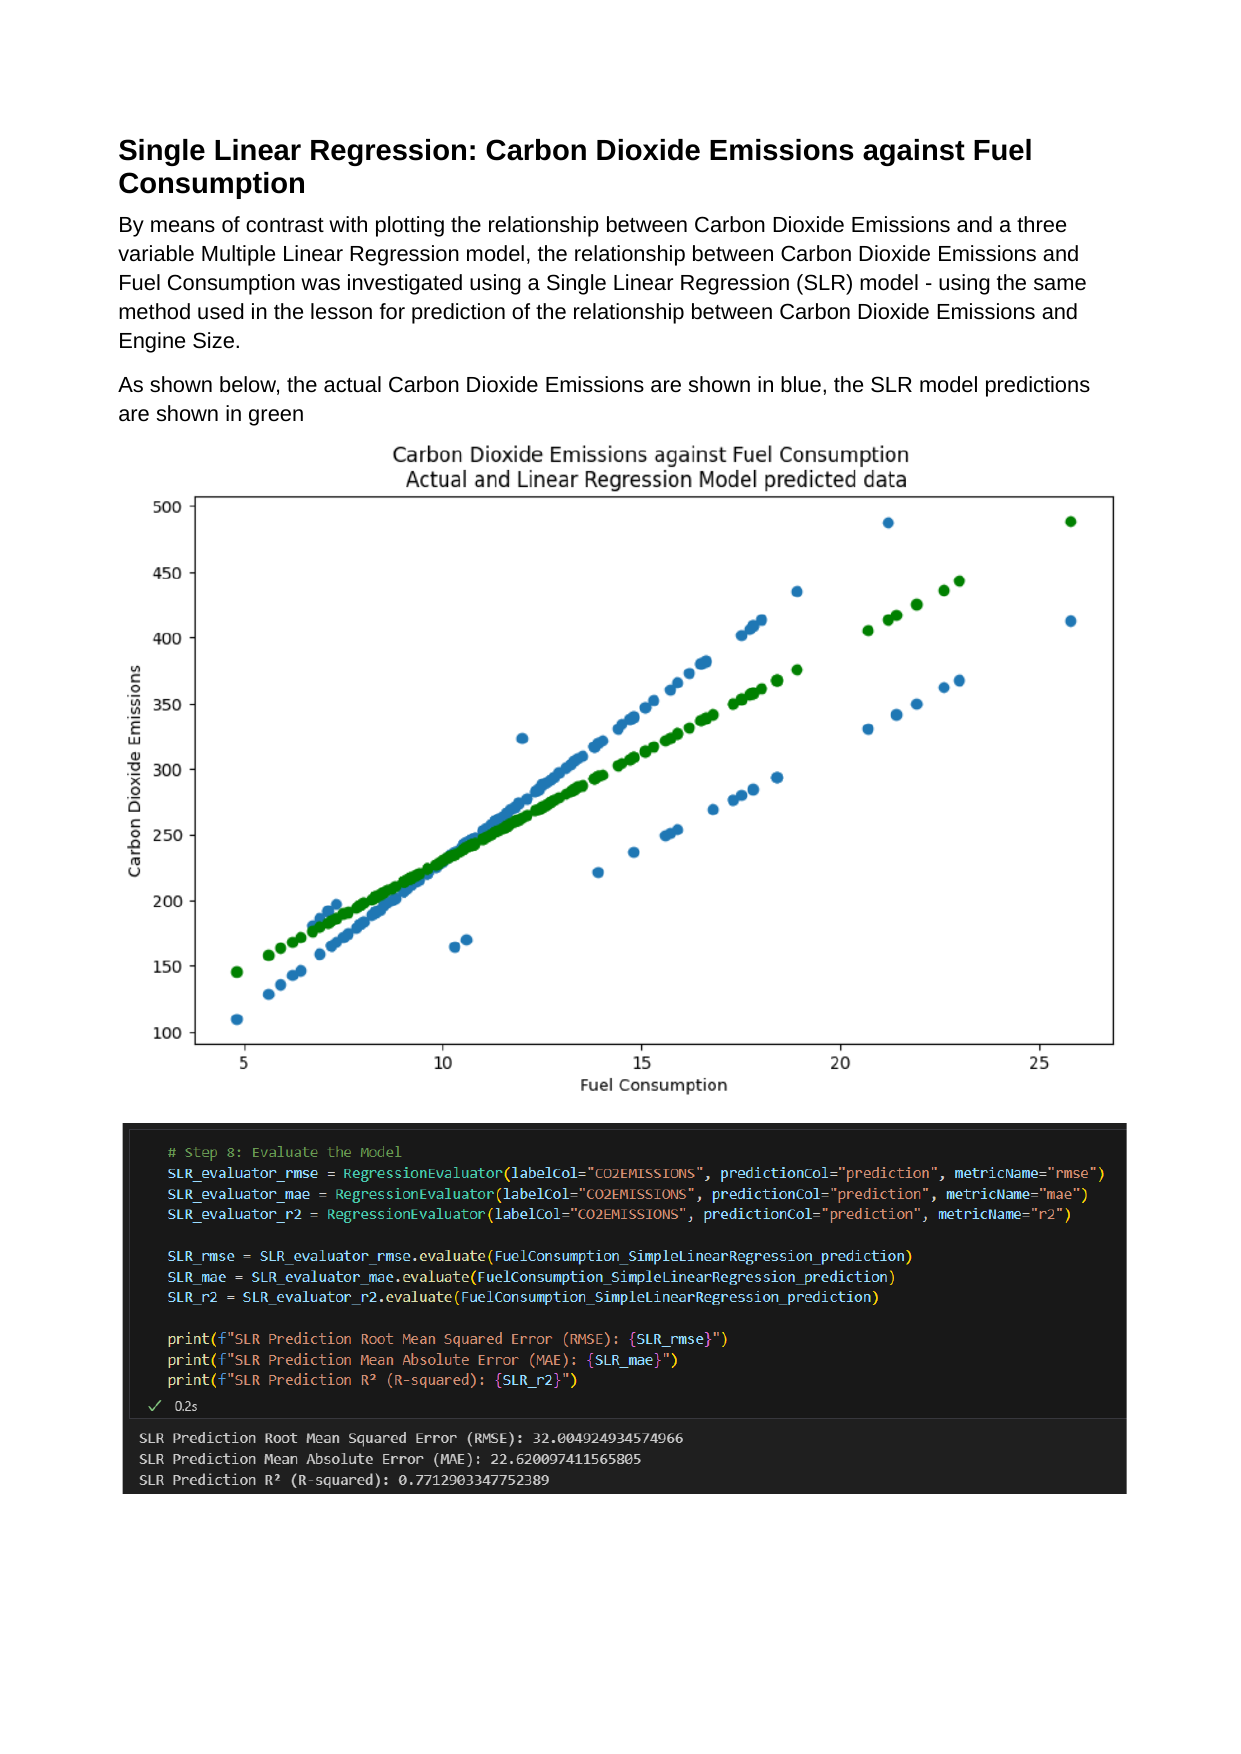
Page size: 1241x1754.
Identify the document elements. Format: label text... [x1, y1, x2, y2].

picture [119, 433, 1119, 1106]
text By means of contrast with plotting the relationship between Carbon Dioxide Emissions and a three variable Multiple Linear Regression model, the relationship between Carbon Dioxide Emissions and Fuel Consumption was investigated using a Single Linear Regression (SLR) model - using the same method used in the lesson for prediction of the relationship between Carbon Dioxide Emissions and Engine Size. [118, 212, 1122, 353]
subtitle Single Linear Regression: Carbon Dioxide Emissions against Fuel Consumption [118, 133, 1122, 200]
text As shown below, the actual Carbon Dioxide Emissions are shown in blue, the SLR model predictions are shown in green [118, 372, 1122, 426]
picture [122, 1123, 1127, 1494]
